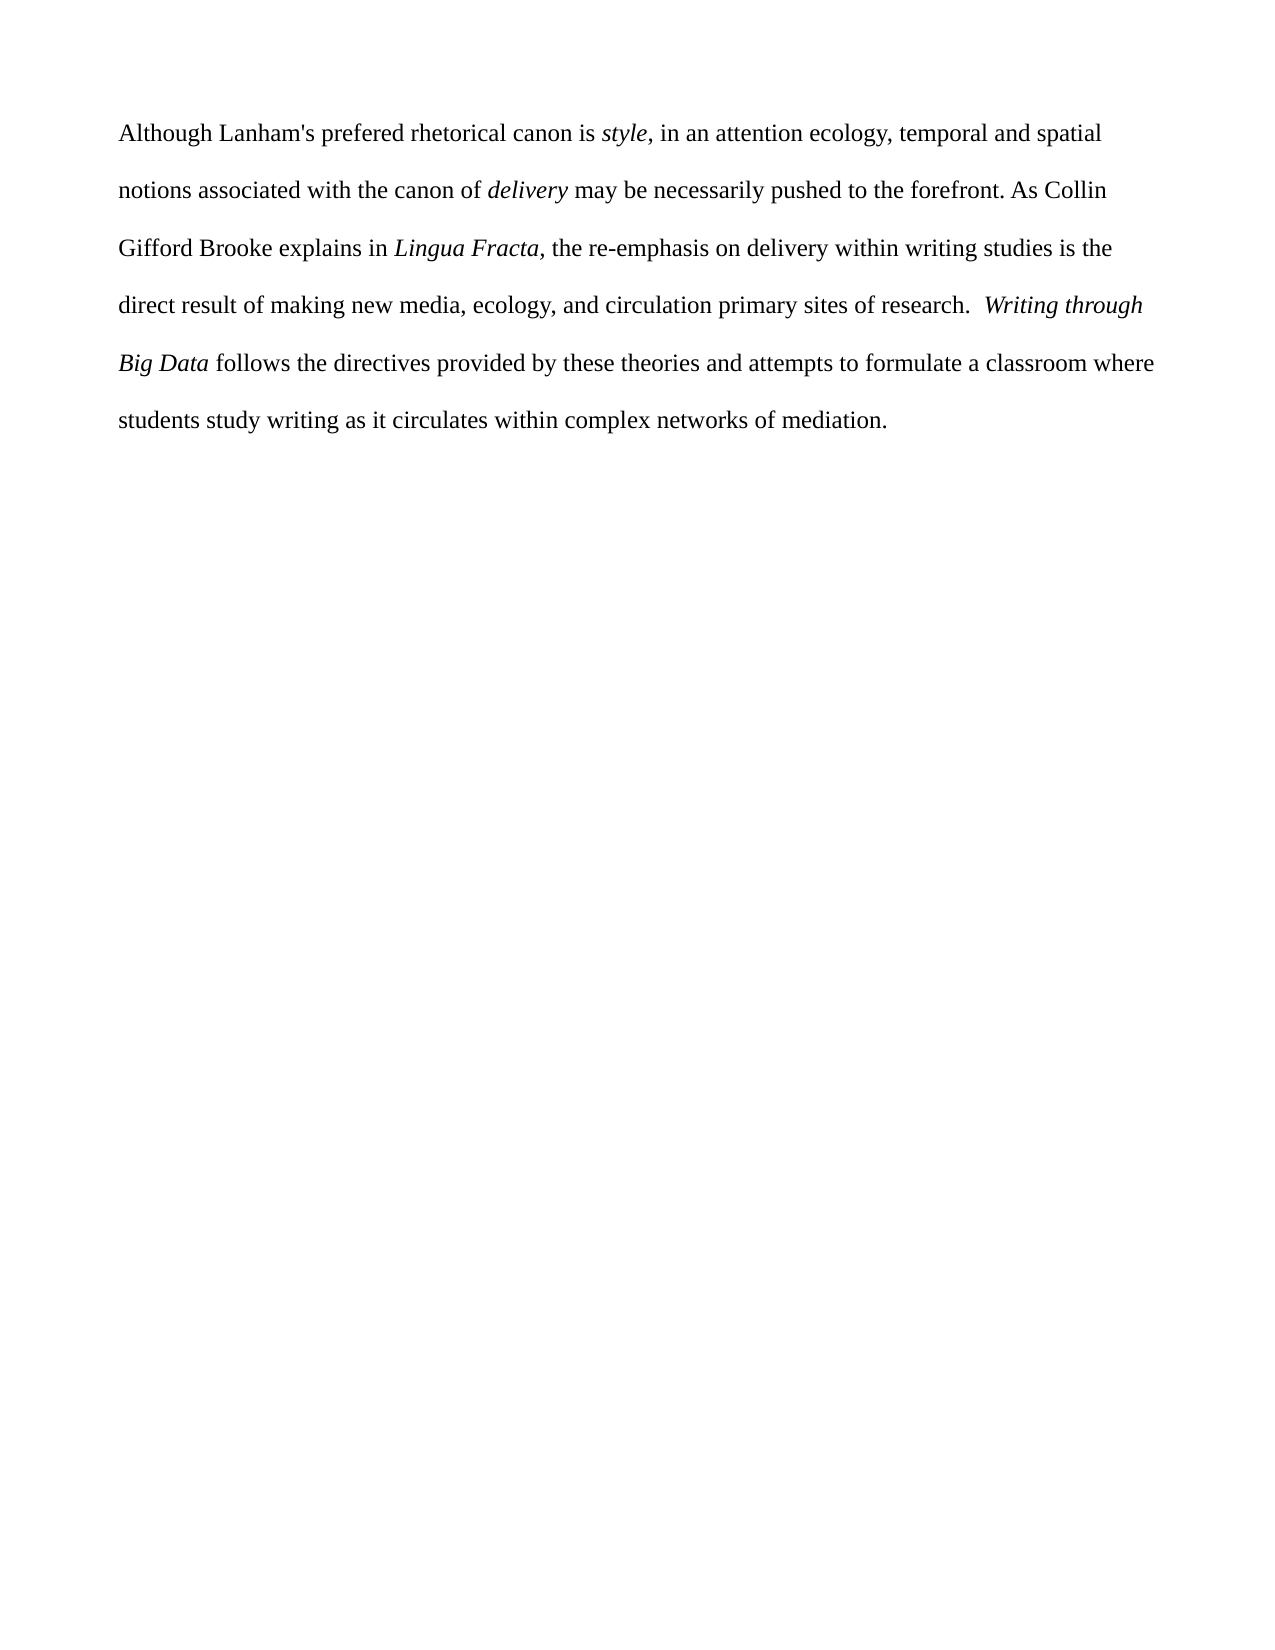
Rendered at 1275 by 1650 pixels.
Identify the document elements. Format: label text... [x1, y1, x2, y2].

text Although Lanham's prefered rhetorical canon is style, in an attention ecology, temporal and spatial notions associated with the canon of delivery may be necessarily pushed to the forefront. As Collin Gifford Brooke explains in Lingua Fracta, the re-emphasis on delivery within writing studies is the direct result of making new media, ecology, and circulation primary sites of research. Writing through Big Data follows the directives provided by these theories and attempts to formulate a classroom where students study writing as it circulates within complex networks of mediation. [118, 118, 1157, 434]
